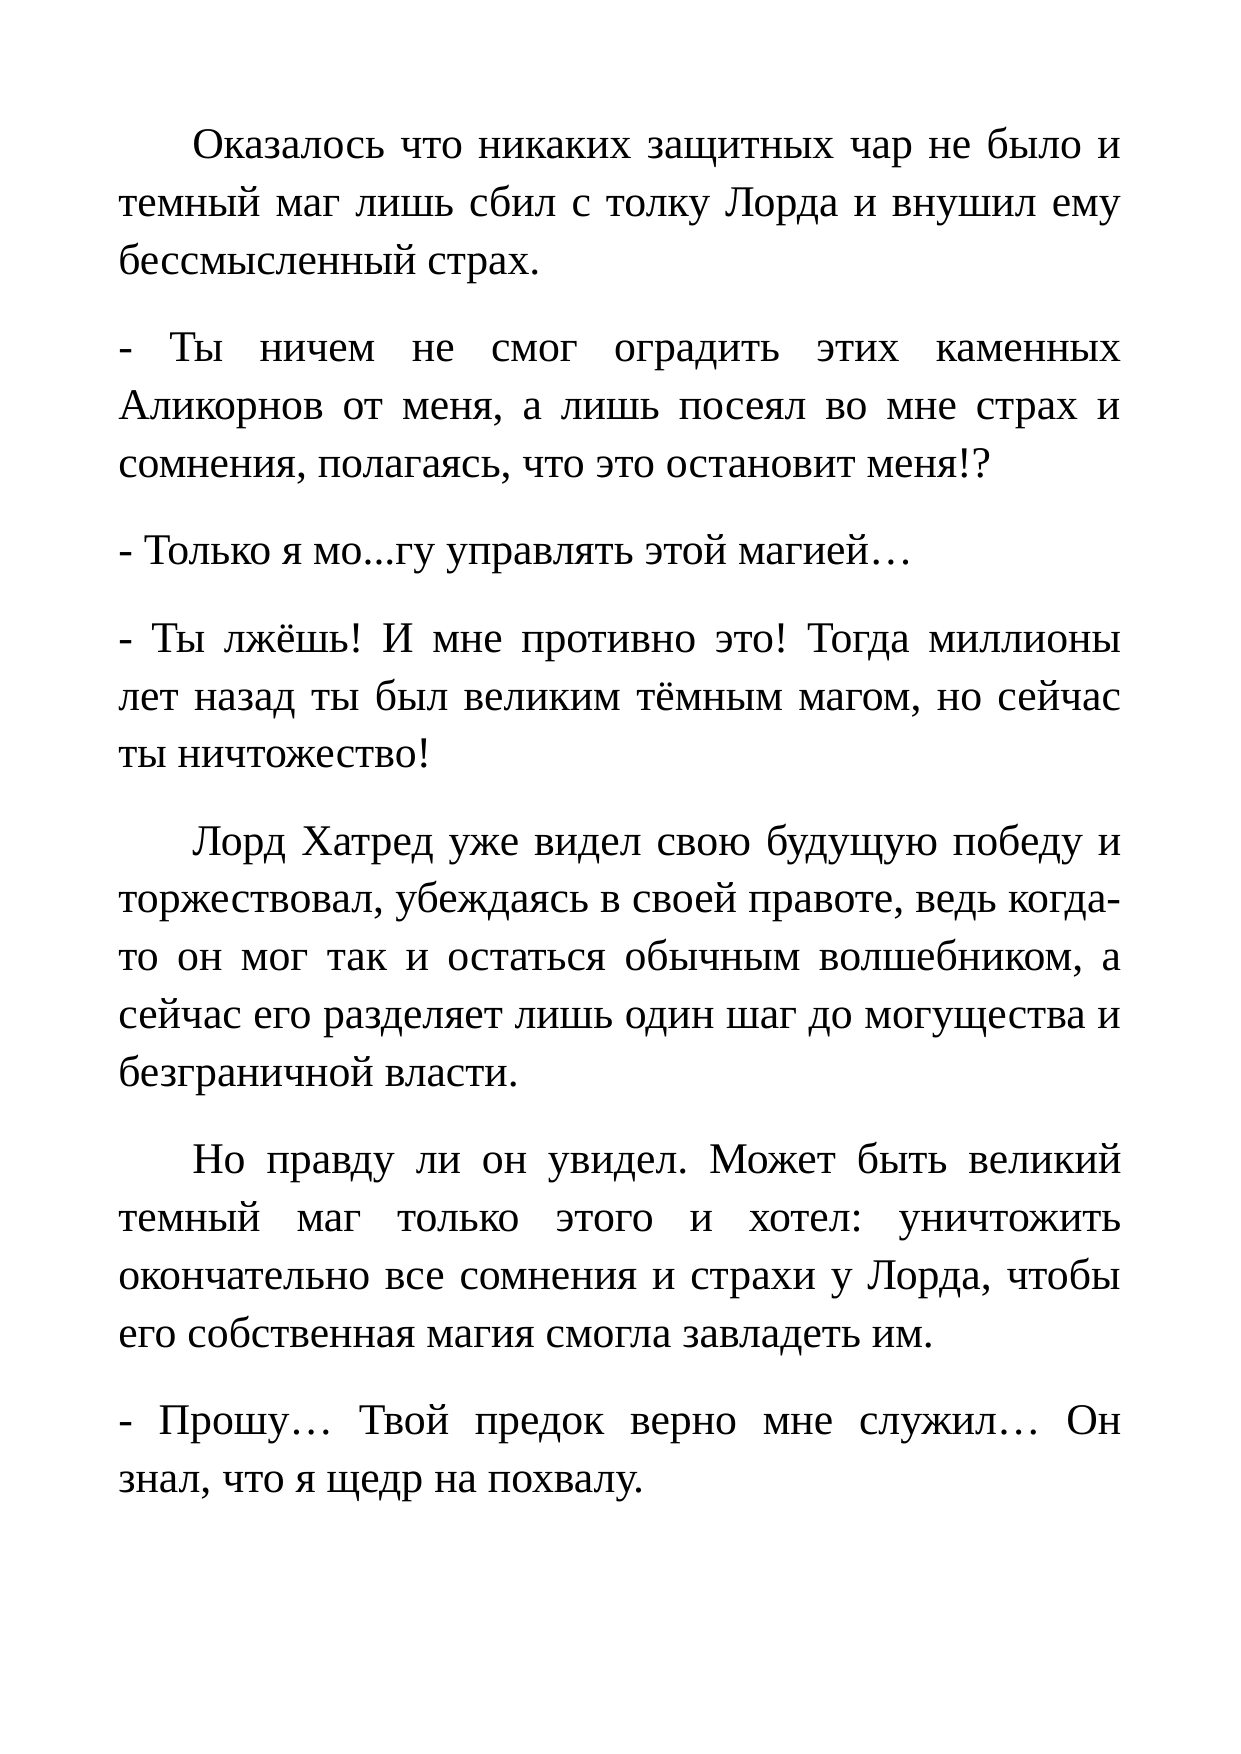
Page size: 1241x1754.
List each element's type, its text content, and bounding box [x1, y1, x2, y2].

text Но правду ли он увидел. Может быть великий темный маг только этого и хотел: уничтожить окончательно все сомнения и страхи у Лорда, чтобы его собственная магия смогла завладеть им. [118, 1133, 1122, 1356]
text Лорд Хатред уже видел свою будущую победу и торжествовал, убеждаясь в своей правоте, ведь когда-то он мог так и остаться обычным волшебником, а сейчас его разделяет лишь один шаг до могущества и безграничной власти. [118, 814, 1122, 1096]
text - Ты ничем не смог оградить этих каменных Аликорнов от меня, а лишь посеял во мне страх и сомнения, полагаясь, что это остановит меня!? [118, 321, 1122, 487]
text - Ты лжёшь! И мне противно это! Тогда миллионы лет назад ты был великим тёмным магом, но сейчас ты ничтожество! [118, 611, 1122, 777]
text - Только я мо...гу управлять этой магией… [118, 524, 1122, 574]
text Оказалось что никаких защитных чар не было и темный маг лишь сбил с толку Лорда и внушил ему бессмысленный страх. [118, 118, 1122, 284]
text - Прошу… Твой предок верно мне служил… Он знал, что я щедр на похвалу. [118, 1393, 1122, 1502]
